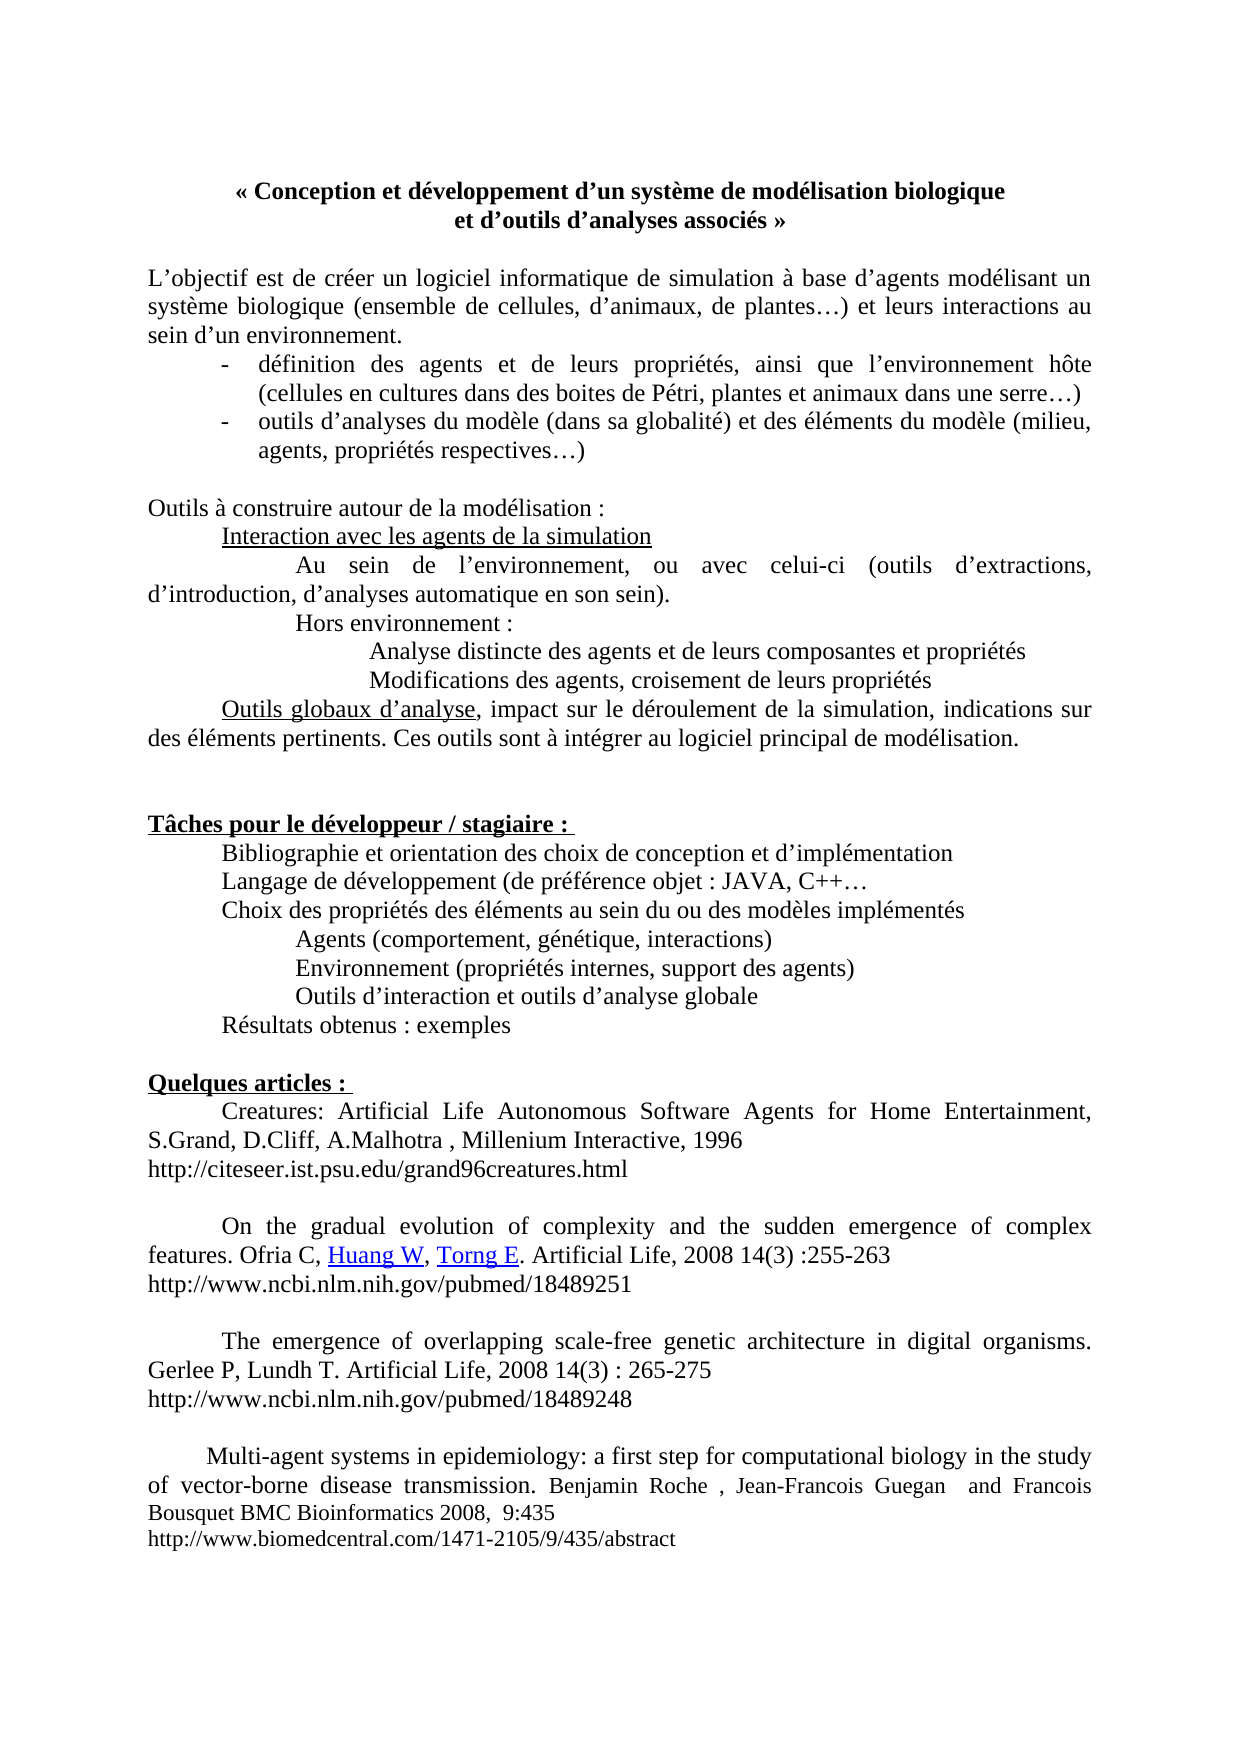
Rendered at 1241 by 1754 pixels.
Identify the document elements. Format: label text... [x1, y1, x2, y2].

text Outils d’interaction et outils d’analyse globale [148, 981, 1093, 1010]
text Creatures: Artificial Life Autonomous Software Agents for Home Entertainment, S.Grand, D.Cliff, A.Malhotra , Millenium Interactive, 1996 [148, 1096, 1093, 1154]
text Tâches pour le développeur / stagiaire : [148, 809, 1093, 838]
text http://www.ncbi.nlm.nih.gov/pubmed/18489251 [148, 1269, 1093, 1298]
text Modifications des agents, croisement de leurs propriétés [148, 665, 1093, 694]
text « Conception et développement d’un système de modélisation biologique [148, 176, 1093, 205]
text Agents (comportement, génétique, interactions) [148, 924, 1093, 953]
text Langage de développement (de préférence objet : JAVA, C++… [148, 866, 1093, 895]
text Outils globaux d’analyse, impact sur le déroulement de la simulation, indications sur des éléments pertinents. Ces outils sont à intégrer au logiciel principal de modélisation. [148, 694, 1093, 751]
text L’objectif est de créer un logiciel informatique de simulation à base d’agents modélisant un système biologique (ensemble de cellules, d’animaux, de plantes…) et leurs interactions au sein d’un environnement. [148, 263, 1093, 349]
text Environnement (propriétés internes, support des agents) [148, 953, 1093, 981]
text Résultats obtenus : exemples [148, 1010, 1093, 1039]
text Quelques articles : [148, 1068, 1093, 1096]
text Au sein de l’environnement, ou avec celui-ci (outils d’extractions, d’introduction, d’analyses automatique en son sein). [148, 550, 1093, 608]
text On the gradual evolution of complexity and the sudden emergence of complex features. Ofria C, Huang W, Torng E. Artificial Life, 2008 14(3) :255-263 [148, 1211, 1093, 1269]
list outils d’analyses du modèle (dans sa globalité) et des éléments du modèle (milieu, agents, propriétés respectives…) [221, 406, 1093, 464]
text Analyse distincte des agents et de leurs composantes et propriétés [148, 636, 1093, 665]
text Hors environnement : [148, 608, 1093, 636]
text http://www.ncbi.nlm.nih.gov/pubmed/18489248 [148, 1384, 1093, 1413]
text Interaction avec les agents de la simulation [148, 521, 1093, 550]
text Outils à construire autour de la modélisation : [148, 493, 1093, 521]
list définition des agents et de leurs propriétés, ainsi que l’environnement hôte (cellules en cultures dans des boites de Pétri, plantes et animaux dans une serre…) [221, 349, 1093, 406]
text et d’outils d’analyses associés » [148, 205, 1093, 234]
text http://www.biomedcentral.com/1471-2105/9/435/abstract [148, 1525, 1093, 1552]
text http://citeseer.ist.psu.edu/grand96creatures.html [148, 1154, 1093, 1183]
text The emergence of overlapping scale-free genetic architecture in digital organisms. Gerlee P, Lundh T. Artificial Life, 2008 14(3) : 265-275 [148, 1326, 1093, 1384]
text Choix des propriétés des éléments au sein du ou des modèles implémentés [148, 895, 1093, 924]
text Bibliographie et orientation des choix de conception et d’implémentation [148, 838, 1093, 866]
text Multi-agent systems in epidemiology: a first step for computational biology in the study of vector-borne disease transmission. Benjamin Roche , Jean-Francois Guegan and Francois Bousquet BMC Bioinformatics 2008, 9:435 [148, 1441, 1093, 1525]
